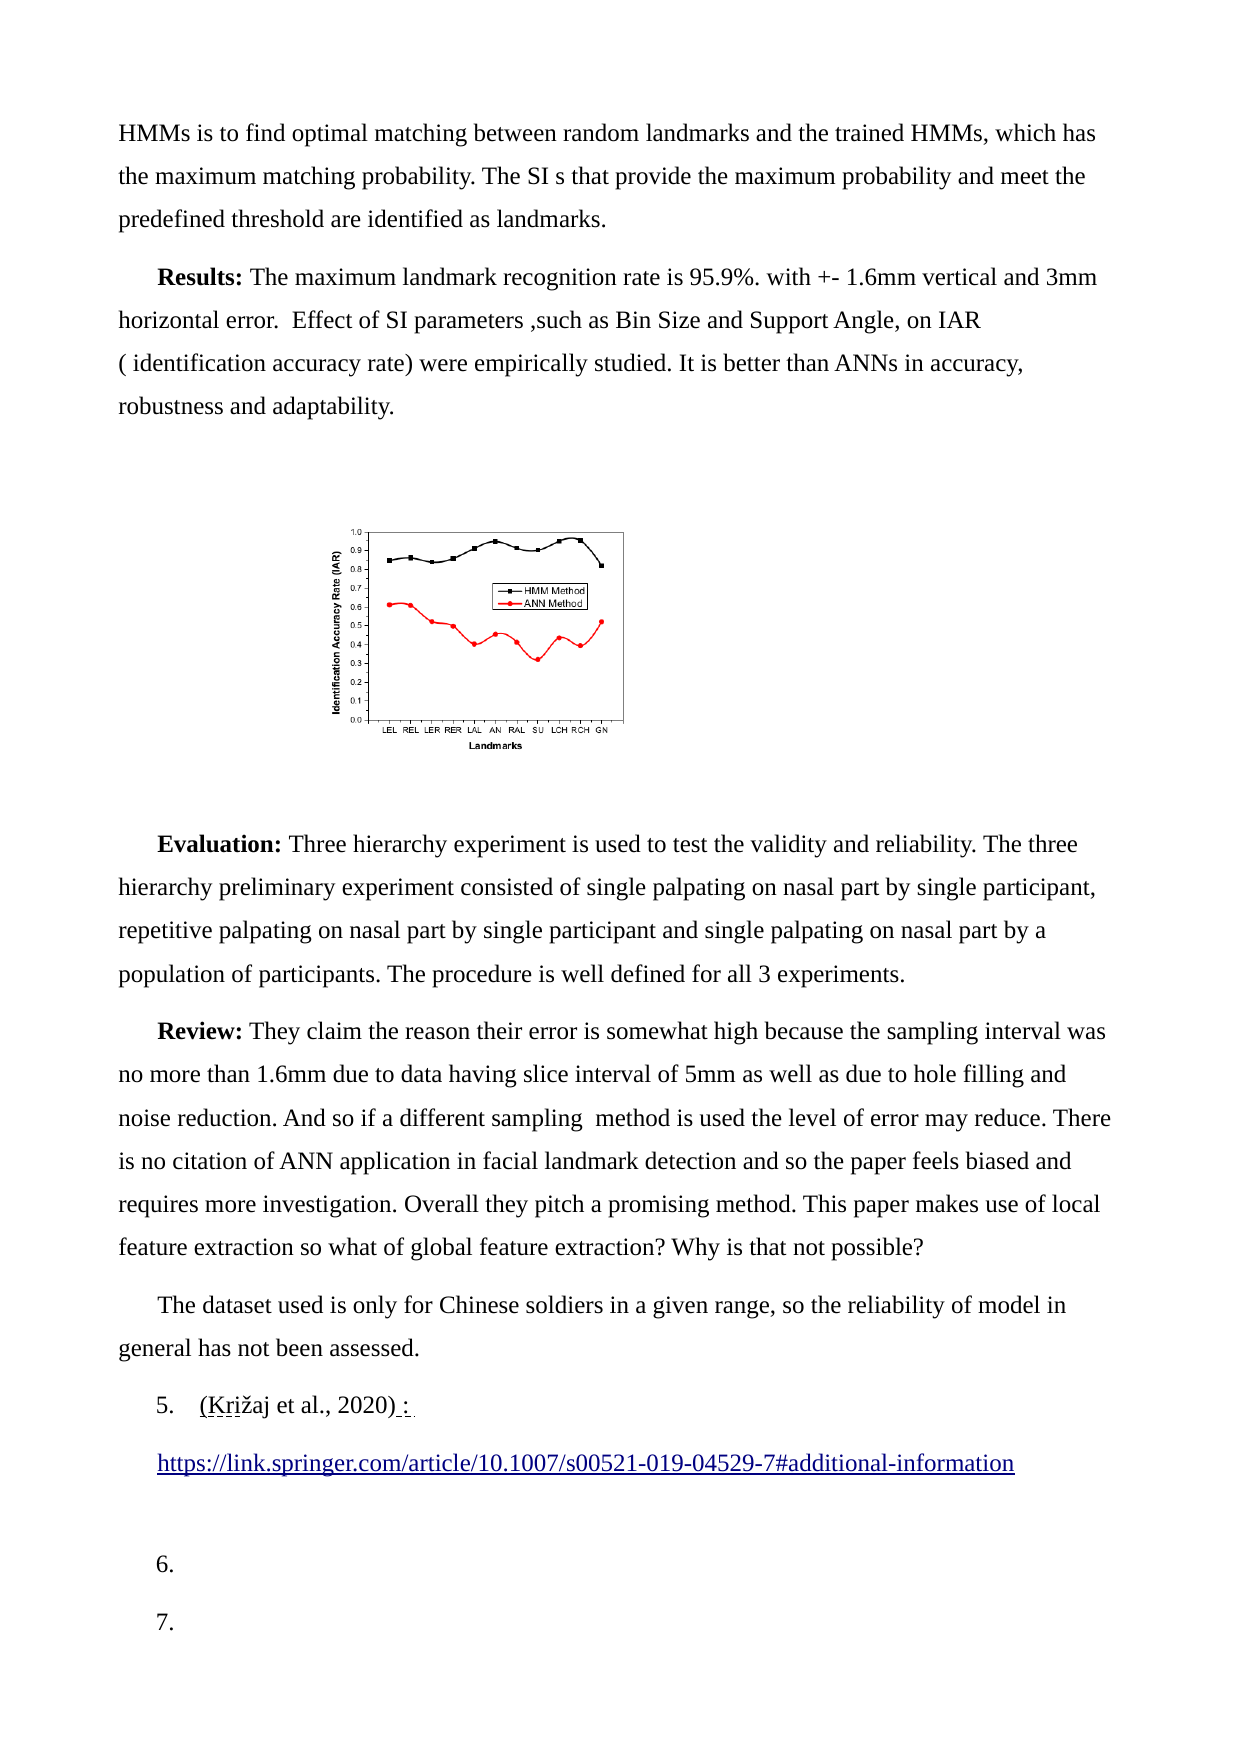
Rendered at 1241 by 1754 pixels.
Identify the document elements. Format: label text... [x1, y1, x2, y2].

text The dataset used is only for Chinese soldiers in a given range, so the reliability of model in general has not been assessed. [118, 1290, 1122, 1362]
picture [397, 520, 633, 758]
text Evaluation: Three hierarchy experiment is used to test the validity and reliability. The three hierarchy preliminary experiment consisted of single palpating on nasal part by single participant, repetitive palpating on nasal part by single participant and single palpating on nasal part by a population of participants. The procedure is well defined for all 3 experiments. [118, 829, 1122, 987]
list (Križaj et al., 2020) : [156, 1391, 1122, 1419]
text Review: They claim the reason their error is somewhat high because the sampling interval was no more than 1.6mm due to data having slice interval of 5mm as well as due to hole filling and noise reduction. And so if a different sampling method is used the level of error may reduce. There is no citation of ANN application in facial landmark detection and so the paper feels biased and requires more investigation. Overall they pitch a promising method. This paper makes use of local feature extraction so what of global feature extraction? Why is that not possible? [118, 1016, 1122, 1261]
text HMMs is to find optimal matching between random landmarks and the trained HMMs, which has the maximum matching probability. The SI s that provide the maximum probability and meet the predefined threshold are identified as landmarks. [118, 118, 1122, 233]
text Results: The maximum landmark recognition rate is 95.9%. with +- 1.6mm vertical and 3mm horizontal error. Effect of SI parameters ,such as Bin Size and Support Angle, on IAR ( identification accuracy rate) were empirically studied. It is better than ANNs in accuracy, robustness and adaptability. [118, 262, 1122, 420]
text https://link.springer.com/article/10.1007/s00521-019-04529-7#additional-information [118, 1448, 1122, 1477]
